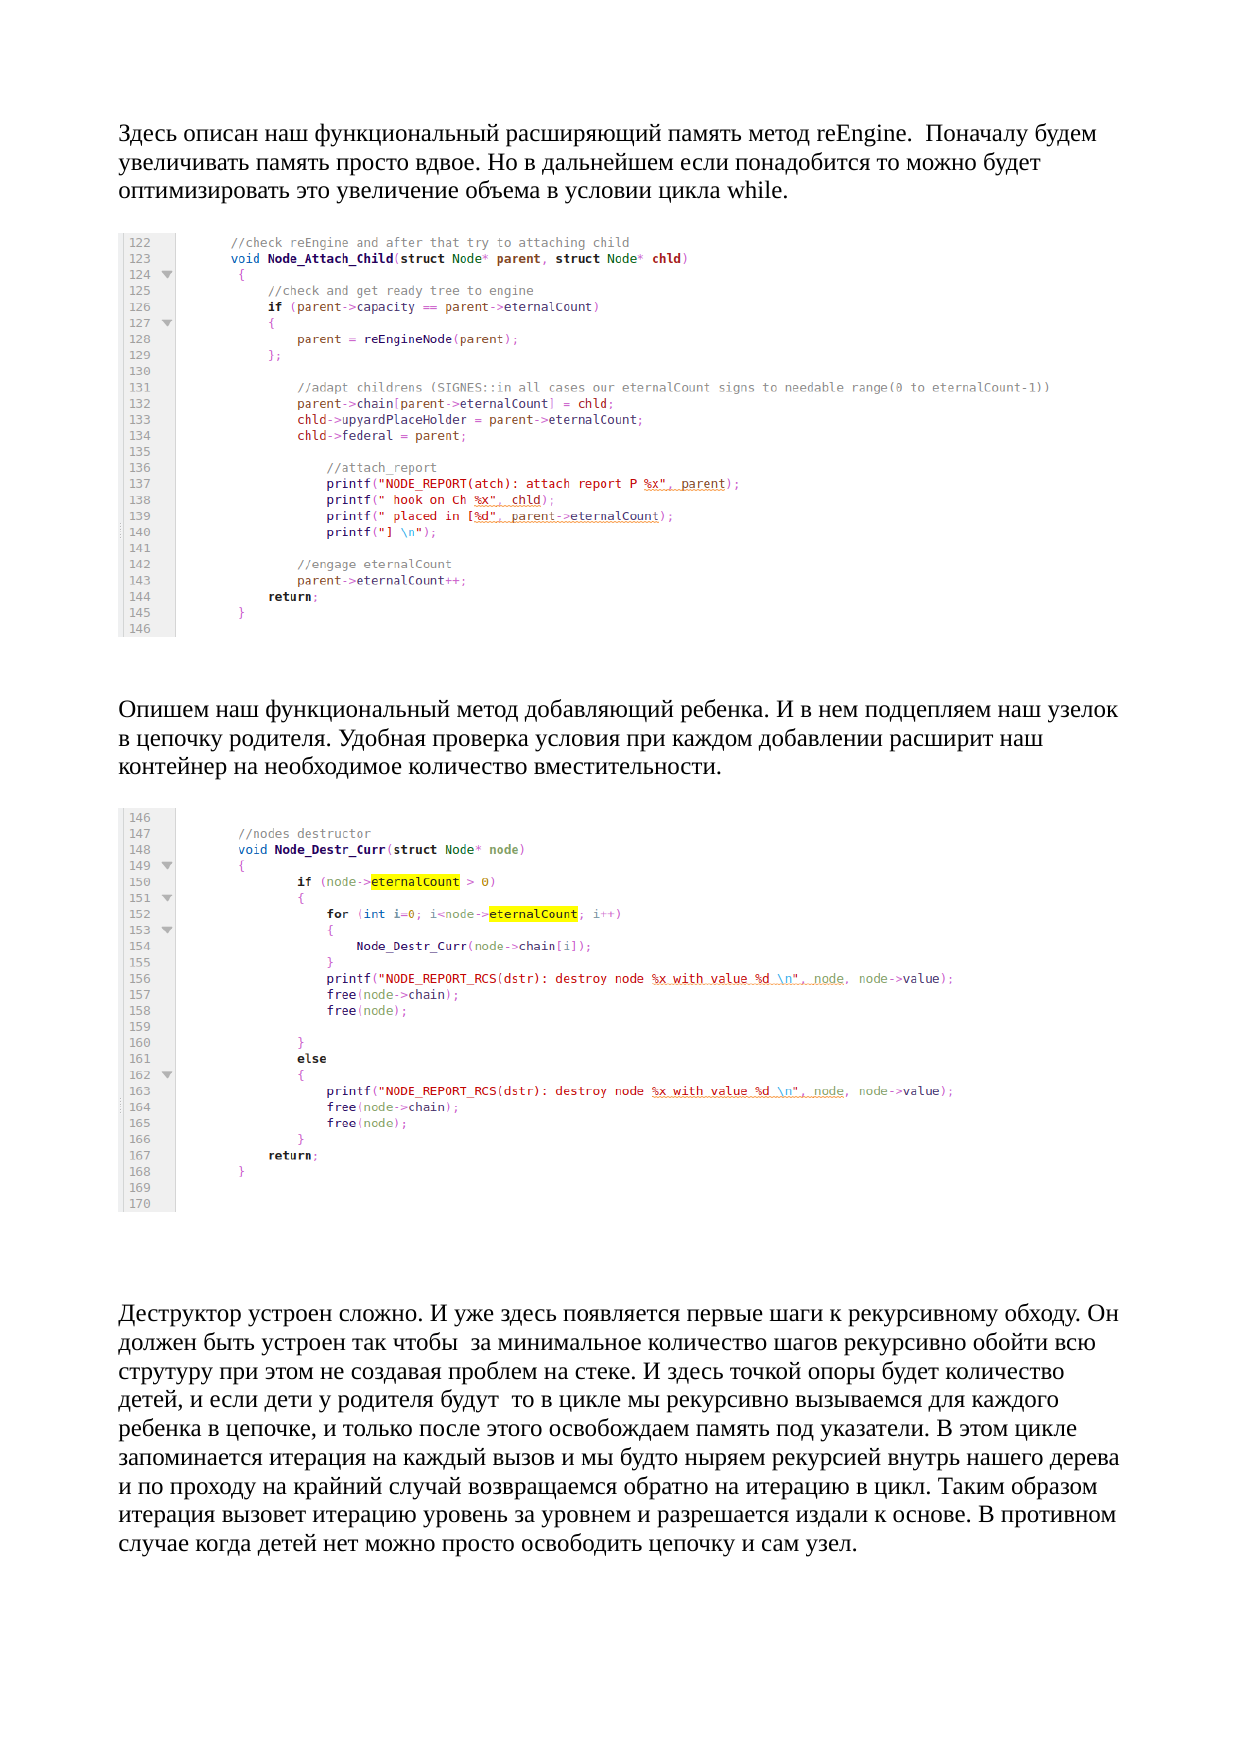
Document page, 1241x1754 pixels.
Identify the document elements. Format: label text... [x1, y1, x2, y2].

picture [118, 233, 1123, 637]
text Деструктор устроен сложно. И уже здесь появляется первые шаги к рекурсивному обходу. Он должен быть устроен так чтобы за минимальное количество шагов рекурсивно обойти всю струтуру при этом не создавая проблем на стеке. И здесь точкой опоры будет количество детей, и если дети у родителя будут то в цикле мы рекурсивно вызываемся для каждого ребенка в цепочке, и только после этого освобождаем память под указатели. В этом цикле запоминается итерация на каждый вызов и мы будто ныряем рекурсией внутрь нашего дерева и по проходу на крайний случай возвращаемся обратно на итерацию в цикл. Таким образом итерация вызовет итерацию уровень за уровнем и разрешается издали к основе. В противном случае когда детей нет можно просто освободить цепочку и сам узел. [118, 1298, 1122, 1557]
picture [118, 808, 1123, 1212]
text Здесь описан наш функциональный расширяющий память метод reEngine. Поначалу будем увеличивать память просто вдвое. Но в дальнейшем если понадобится то можно будет оптимизировать это увеличение объема в условии цикла while. [118, 118, 1122, 204]
text Опишем наш функциональный метод добавляющий ребенка. И в нем подцепляем наш узелок в цепочку родителя. Удобная проверка условия при каждом добавлении расширит наш контейнер на необходимое количество вместительности. [118, 694, 1122, 780]
